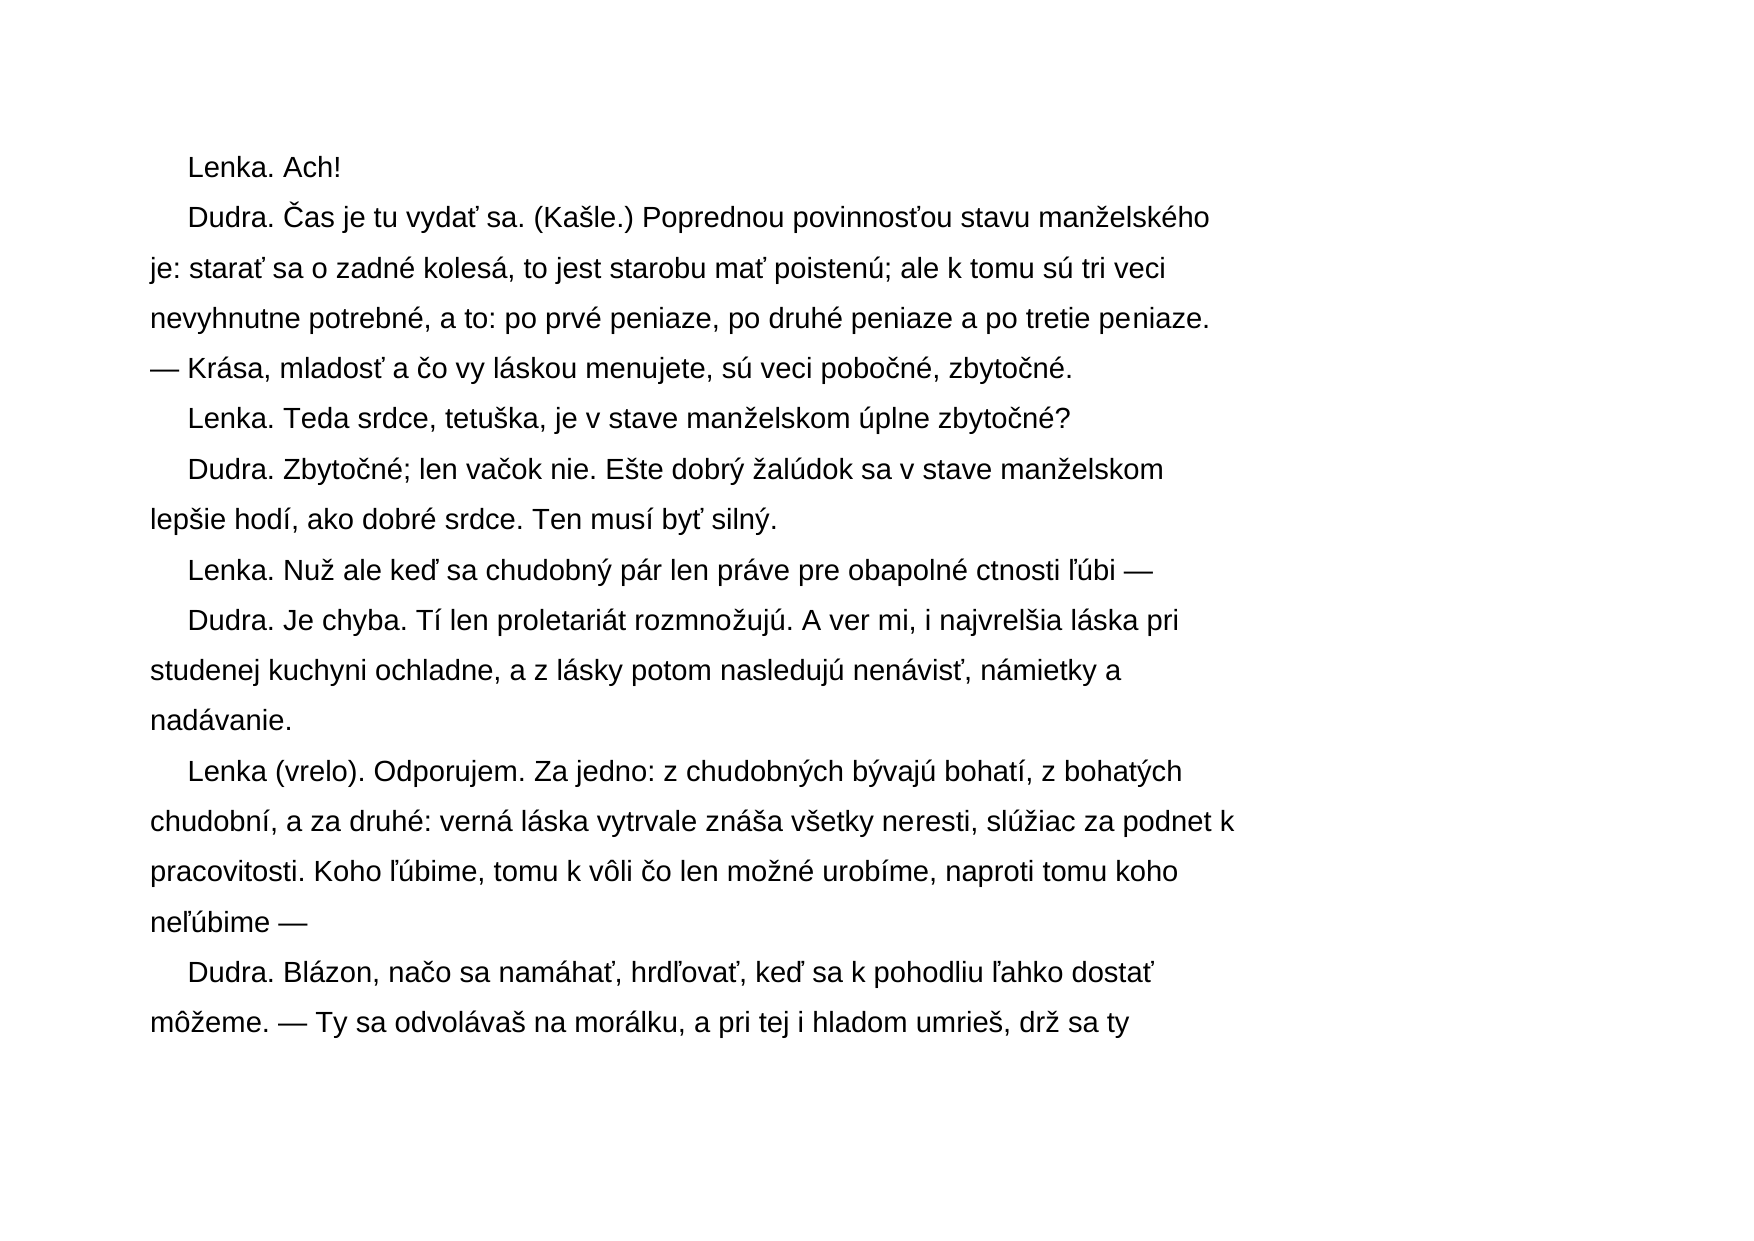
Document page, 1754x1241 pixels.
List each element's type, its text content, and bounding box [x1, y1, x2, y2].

text Dudra. Zbytočné; len vačok nie. Ešte dobrý žalúdok sa v stave manželskom lepšie hodí, ako dobré srdce. Ten musí byť silný. [150, 452, 1243, 536]
text Lenka. Teda srdce, tetuška, je v stave man­želskom úplne zbytočné? [150, 402, 1243, 435]
text Lenka. Nuž ale keď sa chudobný pár len práve pre obapolné ctnosti ľúbi — [150, 552, 1243, 586]
text Dudra. Je chyba. Tí len proletariát rozmno­žujú. A ver mi, i najvrelšia láska pri studenej kuchyni ochladne, a z lásky potom nasledujú nenávisť, námietky a nadávanie. [150, 603, 1243, 737]
text Dudra. Blázon, načo sa namáhať, hrdľovať, keď sa k pohodliu ľahko dostať môžeme. — Ty sa odvolávaš na morálku, a pri tej i hladom umrieš, drž sa ty [150, 955, 1243, 1039]
text Lenka. Ach! [150, 150, 1243, 183]
text Dudra. Čas je tu vydať sa. (Kašle.) Poprednou povinnosťou stavu manželského je: starať sa o zadné kolesá, to jest starobu mať poistenú; ale k tomu sú tri veci nevyhnutne potrebné, a to: po prvé peniaze, po druhé peniaze a po tretie pe­niaze. — Krása, mladosť a čo vy láskou menu­jete, sú veci pobočné, zbytočné. [150, 200, 1243, 385]
text Lenka (vrelo). Odporujem. Za jedno: z chu­dobných bývajú bohatí, z bohatých chudobní, a za druhé: verná láska vytrvale znáša všetky ne­resti, slúžiac za podnet k pracovitosti. Koho ľúbime, tomu k vôli čo len možné urobíme, naproti tomu koho neľúbime — [150, 754, 1243, 938]
